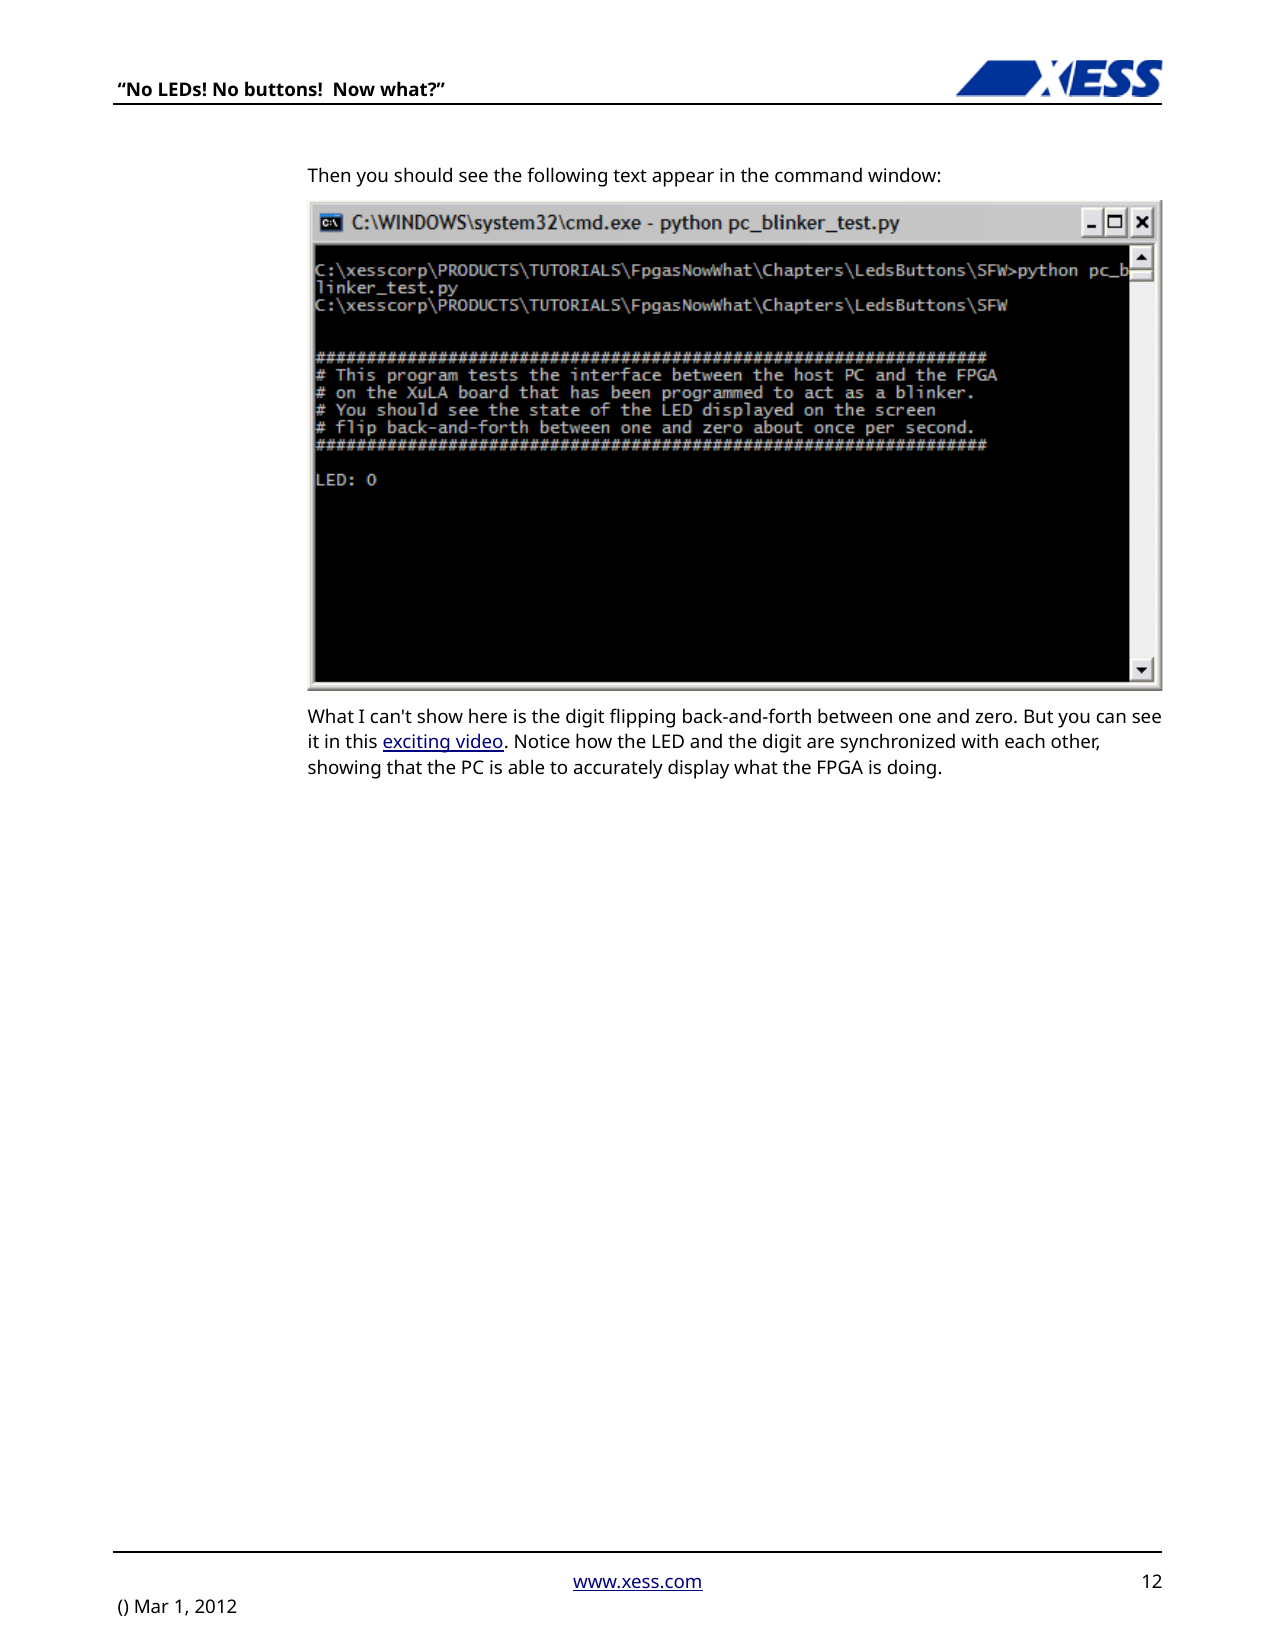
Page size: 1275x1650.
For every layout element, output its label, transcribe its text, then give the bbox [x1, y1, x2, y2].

text What I can't show here is the digit flipping back-and-forth between one and zero. But you can see it in this exciting video. Notice how the LED and the digit are synchronized with each other, showing that the PC is able to accurately display what the FPGA is doing. [307, 703, 1162, 780]
picture [307, 200, 1163, 691]
picture [955, 60, 1163, 97]
text Then you should see the following text appear in the command window: [307, 162, 1162, 187]
